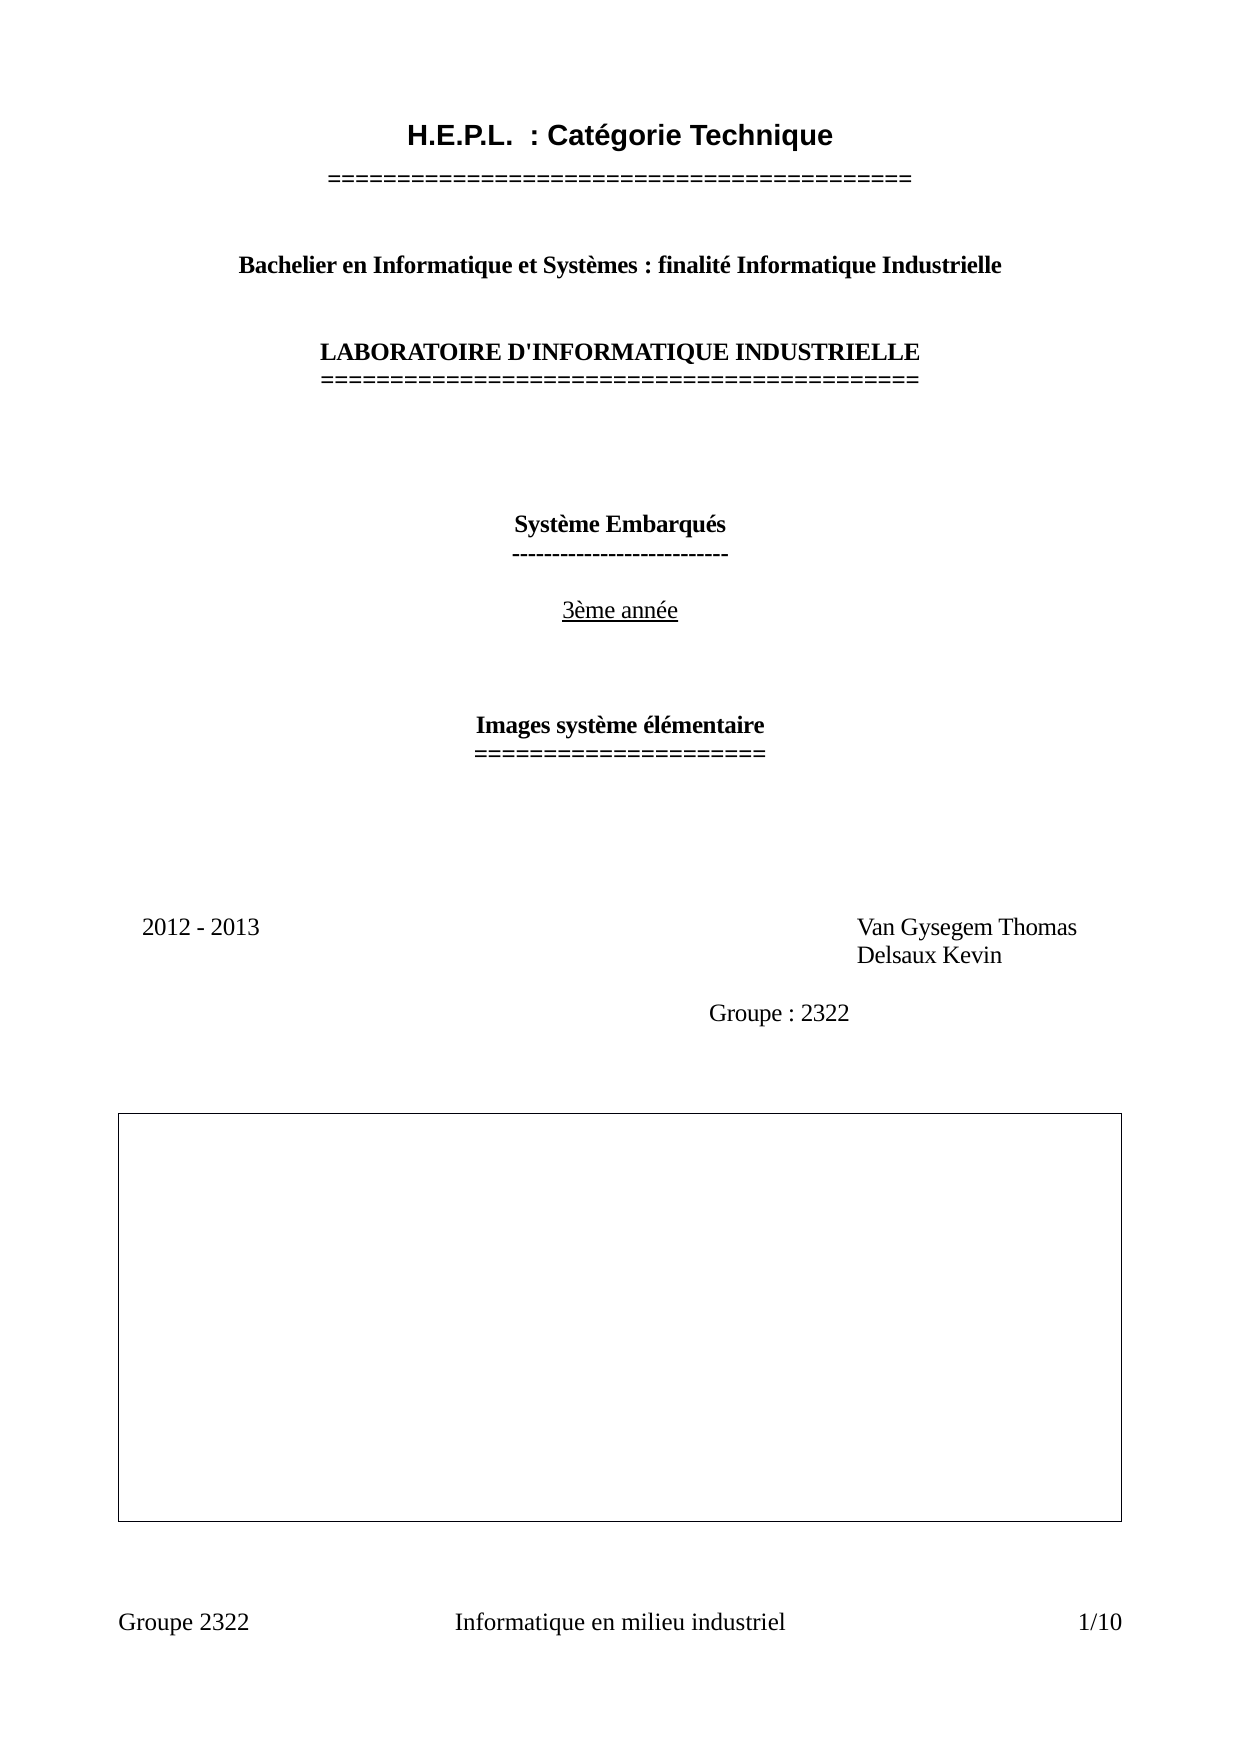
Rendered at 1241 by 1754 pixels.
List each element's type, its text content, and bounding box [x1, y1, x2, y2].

text =========================================== [118, 365, 1122, 394]
text LABORATOIRE D'INFORMATIQUE INDUSTRIELLE [118, 337, 1122, 365]
text Delsaux Kevin [118, 940, 1122, 969]
text Groupe : 2322 [118, 998, 1122, 1027]
text --------------------------- [118, 538, 1122, 567]
text 2012 - 2013 Van Gysegem Thomas [118, 912, 1122, 940]
text Images système élémentaire [118, 710, 1122, 739]
text Bachelier en Informatique et Systèmes : finalité Informatique Industrielle [118, 250, 1122, 279]
text 3ème année [118, 595, 1122, 624]
text ===================== [118, 739, 1122, 768]
text ========================================== [118, 164, 1122, 193]
text H.E.P.L. : Catégorie Technique [118, 118, 1122, 152]
text Système Embarqués [118, 509, 1122, 538]
